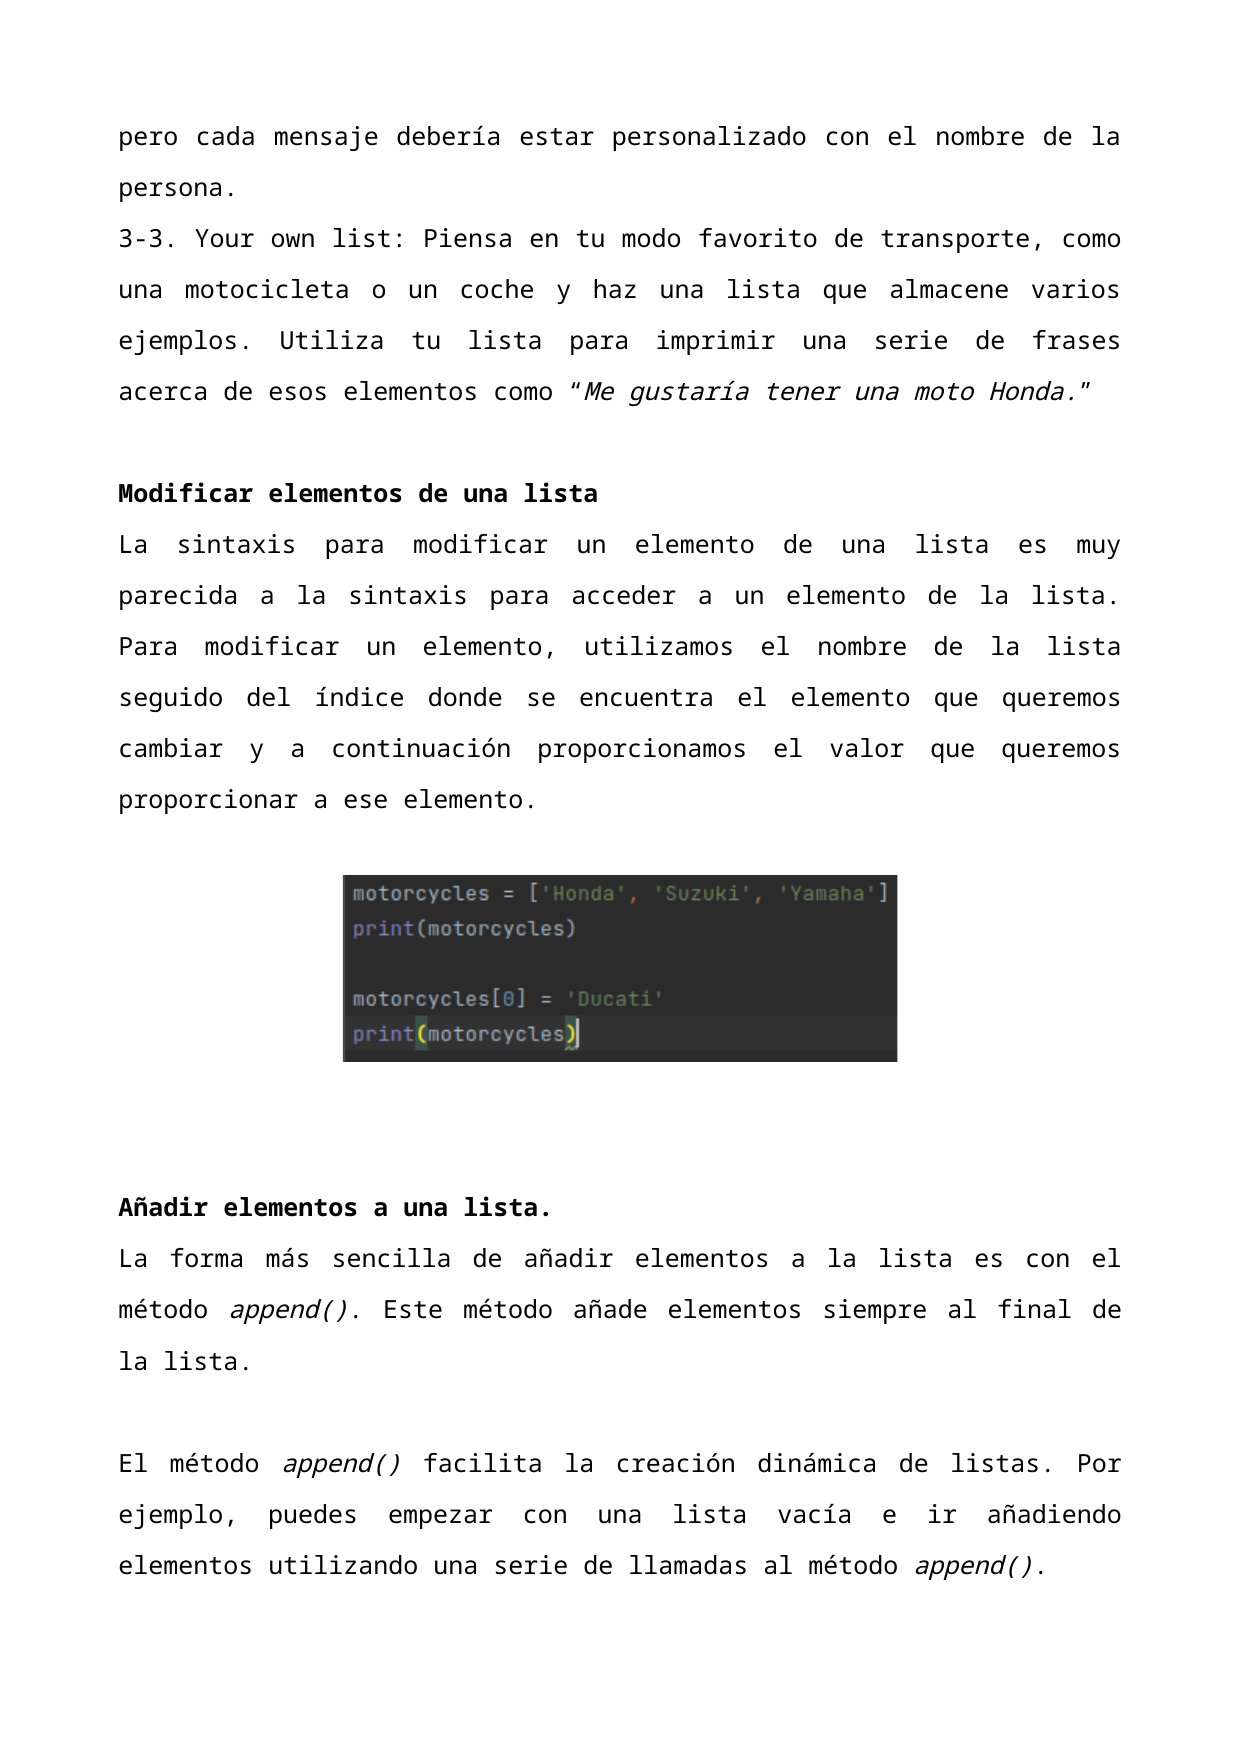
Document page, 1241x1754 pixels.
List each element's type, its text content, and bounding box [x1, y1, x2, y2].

text pero cada mensaje debería estar personalizado con el nombre de la persona. [118, 118, 1122, 203]
picture [342, 875, 898, 1062]
text Añadir elementos a una lista. [118, 1190, 1122, 1224]
text 3-3. Your own list: Piensa en tu modo favorito de transporte, como una motocicleta o un coche y haz una lista que almacene varios ejemplos. Utiliza tu lista para imprimir una serie de frases acerca de esos elementos como “Me gustaría tener una moto Honda.” [118, 220, 1122, 407]
text El método append() facilita la creación dinámica de listas. Por ejemplo, puedes empezar con una lista vacía e ir añadiendo elementos utilizando una serie de llamadas al método append(). [118, 1445, 1122, 1581]
text La forma más sencilla de añadir elementos a la lista es con el método append(). Este método añade elementos siempre al final de la lista. [118, 1241, 1122, 1377]
text Modificar elementos de una lista [118, 475, 1122, 509]
text La sintaxis para modificar un elemento de una lista es muy parecida a la sintaxis para acceder a un elemento de la lista. Para modificar un elemento, utilizamos el nombre de la lista seguido del índice donde se encuentra el elemento que queremos cambiar y a continuación proporcionamos el valor que queremos proporcionar a ese elemento. [118, 526, 1122, 816]
